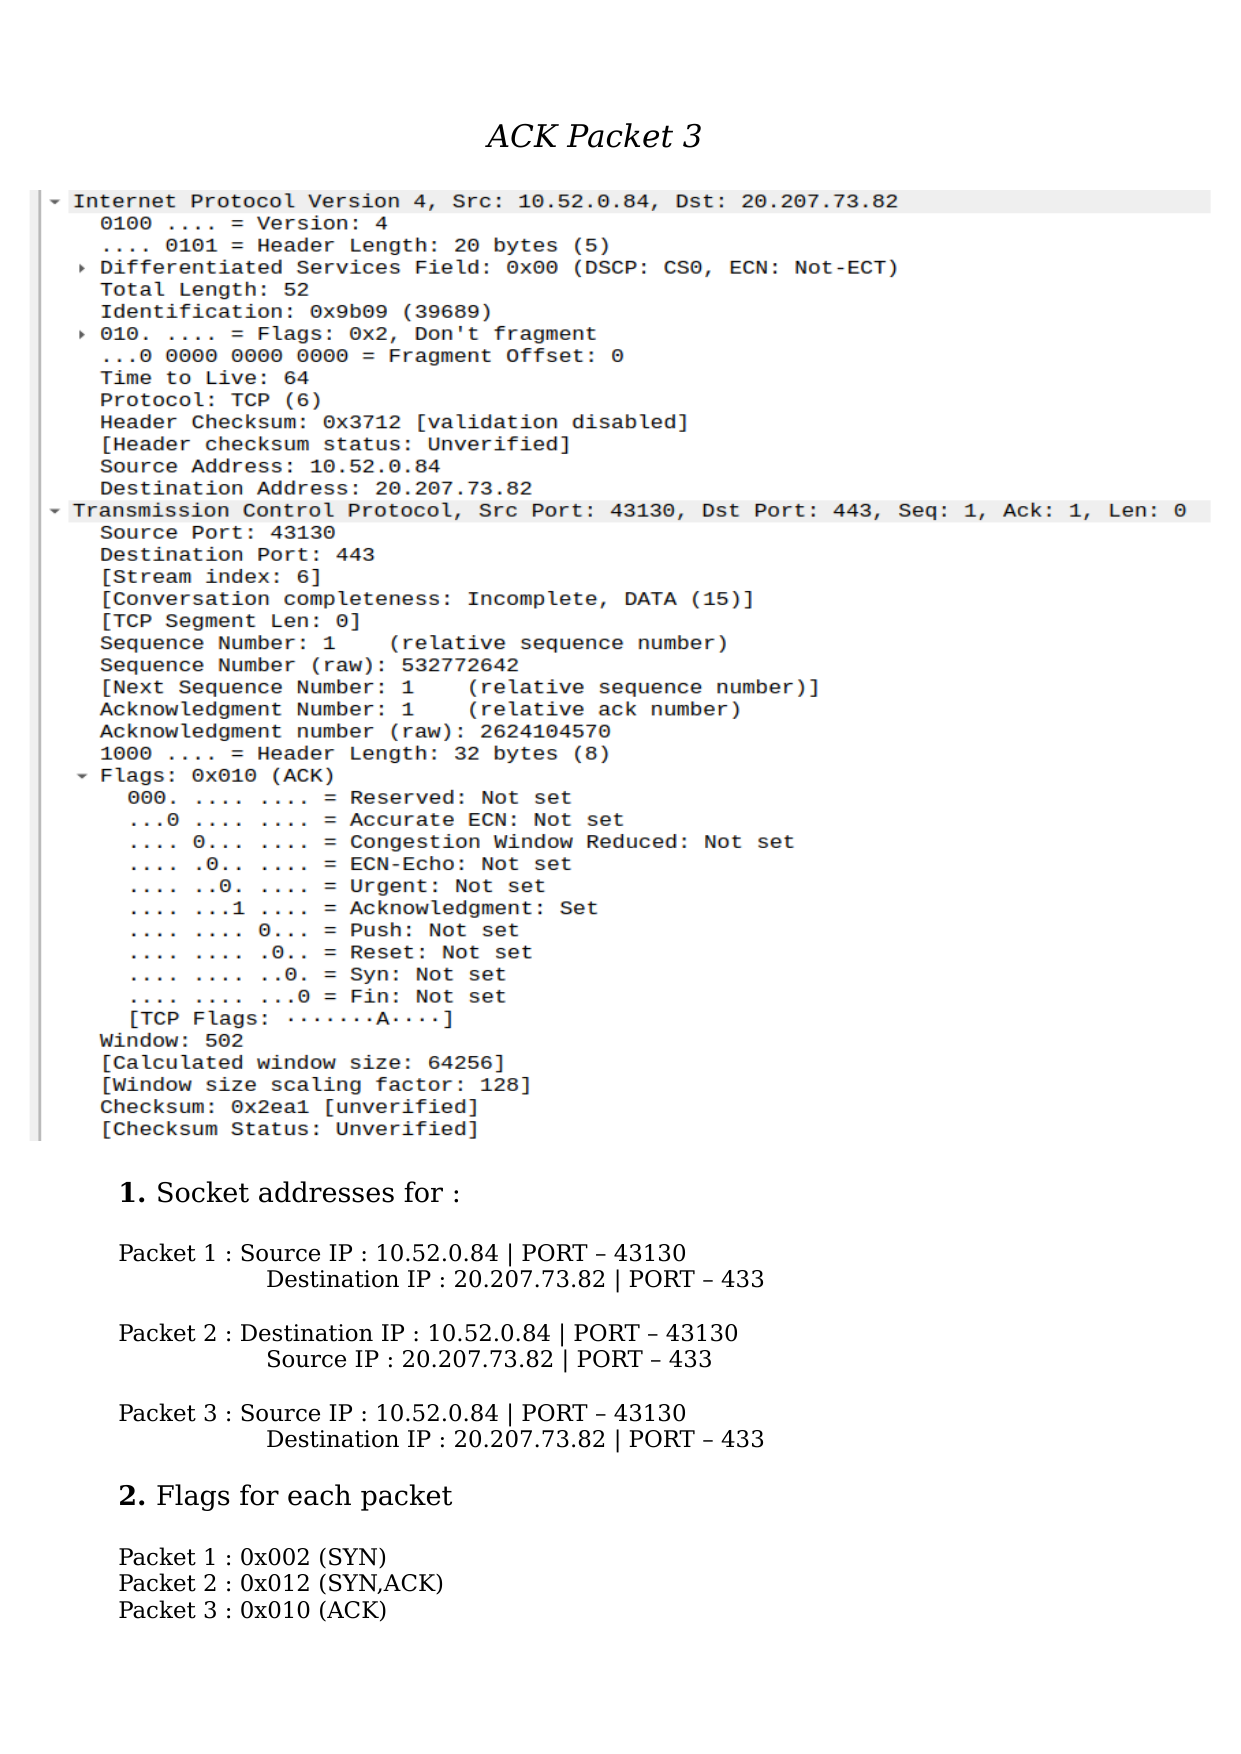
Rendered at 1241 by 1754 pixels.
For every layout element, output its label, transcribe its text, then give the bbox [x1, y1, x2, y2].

text 1. Socket addresses for : [118, 1177, 1122, 1208]
text Destination IP : 20.207.73.82 | PORT – 433 [118, 1427, 1122, 1453]
text Packet 3 : Source IP : 10.52.0.84 | PORT – 43130 [118, 1400, 1122, 1427]
text Packet 1 : 0x002 (SYN) [118, 1544, 1122, 1570]
text ACK Packet 3 [118, 118, 1122, 154]
text Source IP : 20.207.73.82 | PORT – 433 [118, 1347, 1122, 1373]
text Packet 3 : 0x010 (ACK) [118, 1597, 1122, 1624]
picture [29, 190, 1211, 1141]
text Packet 1 : Source IP : 10.52.0.84 | PORT – 43130 [118, 1240, 1122, 1267]
text Destination IP : 20.207.73.82 | PORT – 433 [118, 1267, 1122, 1293]
text 2. Flags for each packet [118, 1480, 1122, 1512]
text Packet 2 : Destination IP : 10.52.0.84 | PORT – 43130 [118, 1320, 1122, 1347]
text Packet 2 : 0x012 (SYN,ACK) [118, 1570, 1122, 1597]
